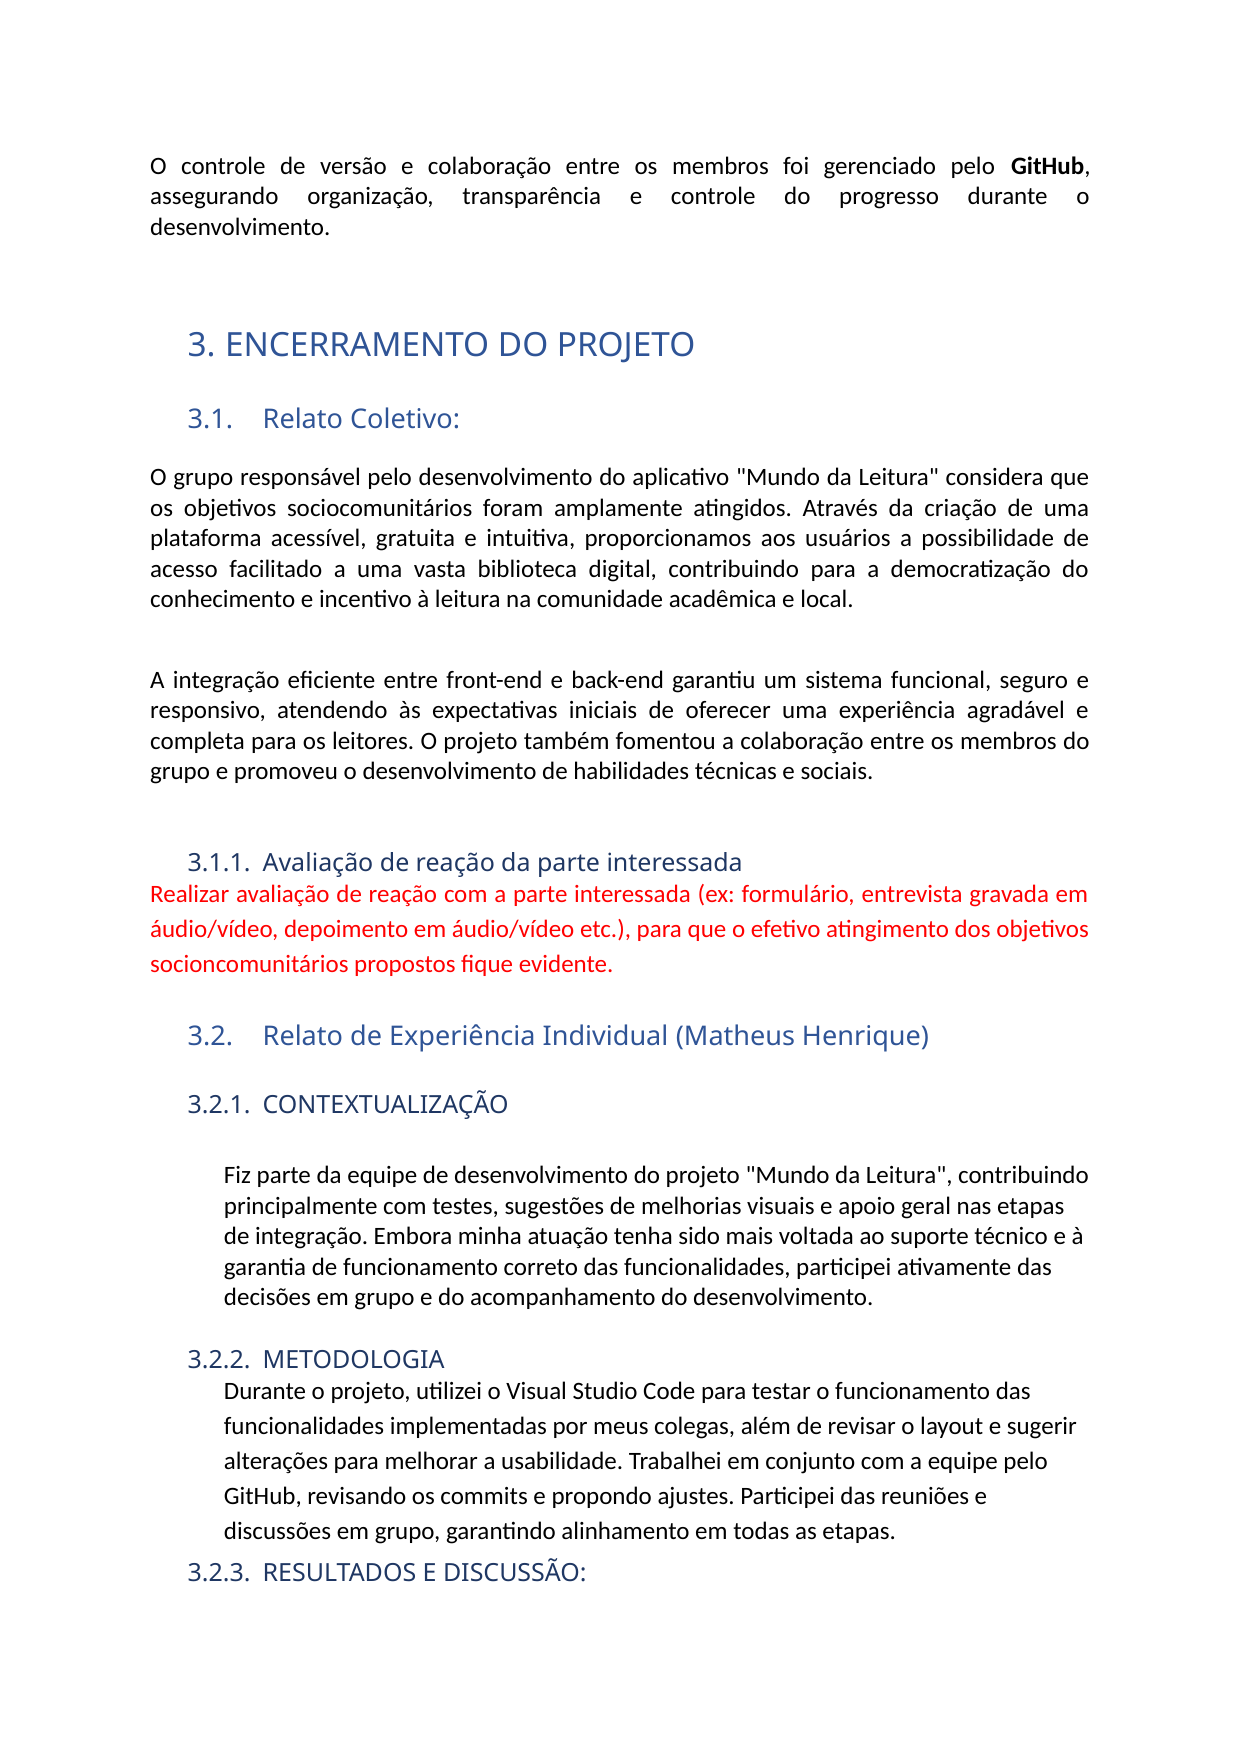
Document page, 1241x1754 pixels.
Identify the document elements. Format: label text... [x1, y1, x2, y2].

text Realizar avaliação de reação com a parte interessada (ex: formulário, entrevista gravada em áudio/vídeo, depoimento em áudio/vídeo etc.), para que o efetivo atingimento dos objetivos socioncomunitários propostos fique evidente. [150, 878, 1090, 979]
text Fiz parte da equipe de desenvolvimento do projeto "Mundo da Leitura", contribuindo principalmente com testes, sugestões de melhorias visuais e apoio geral nas etapas de integração. Embora minha atuação tenha sido mais voltada ao suporte técnico e à garantia de funcionamento correto das funcionalidades, participei ativamente das decisões em grupo e do acompanhamento do desenvolvimento. [224, 1159, 1090, 1312]
text O controle de versão e colaboração entre os membros foi gerenciado pelo GitHub, assegurando organização, transparência e controle do progresso durante o desenvolvimento. [150, 150, 1090, 242]
list Avaliação de reação da parte interessada [187, 844, 1090, 878]
text A integração eficiente entre front-end e back-end garantiu um sistema funcional, seguro e responsivo, atendendo às expectativas iniciais de oferecer uma experiência agradável e completa para os leitores. O projeto também fomentou a colaboração entre os membros do grupo e promoveu o desenvolvimento de habilidades técnicas e sociais. [150, 664, 1090, 786]
list METODOLOGIA [187, 1341, 1090, 1376]
list CONTEXTUALIZAÇÃO [187, 1087, 1090, 1121]
list ENCERRAMENTO DO PROJETO [187, 321, 1090, 366]
list Relato Coletivo: [187, 399, 1090, 436]
list RESULTADOS E DISCUSSÃO: [187, 1555, 1090, 1589]
text Durante o projeto, utilizei o Visual Studio Code para testar o funcionamento das funcionalidades implementadas por meus colegas, além de revisar o layout e sugerir alterações para melhorar a usabilidade. Trabalhei em conjunto com a equipe pelo GitHub, revisando os commits e propondo ajustes. Participei das reuniões e discussões em grupo, garantindo alinhamento em todas as etapas. [224, 1376, 1090, 1546]
list Relato de Experiência Individual (Matheus Henrique) [187, 1017, 1090, 1054]
text O grupo responsável pelo desenvolvimento do aplicativo "Mundo da Leitura" considera que os objetivos sociocomunitários foram amplamente atingidos. Através da criação de uma plataforma acessível, gratuita e intuitiva, proporcionamos aos usuários a possibilidade de acesso facilitado a uma vasta biblioteca digital, contribuindo para a democratização do conhecimento e incentivo à leitura na comunidade acadêmica e local. [150, 461, 1090, 614]
